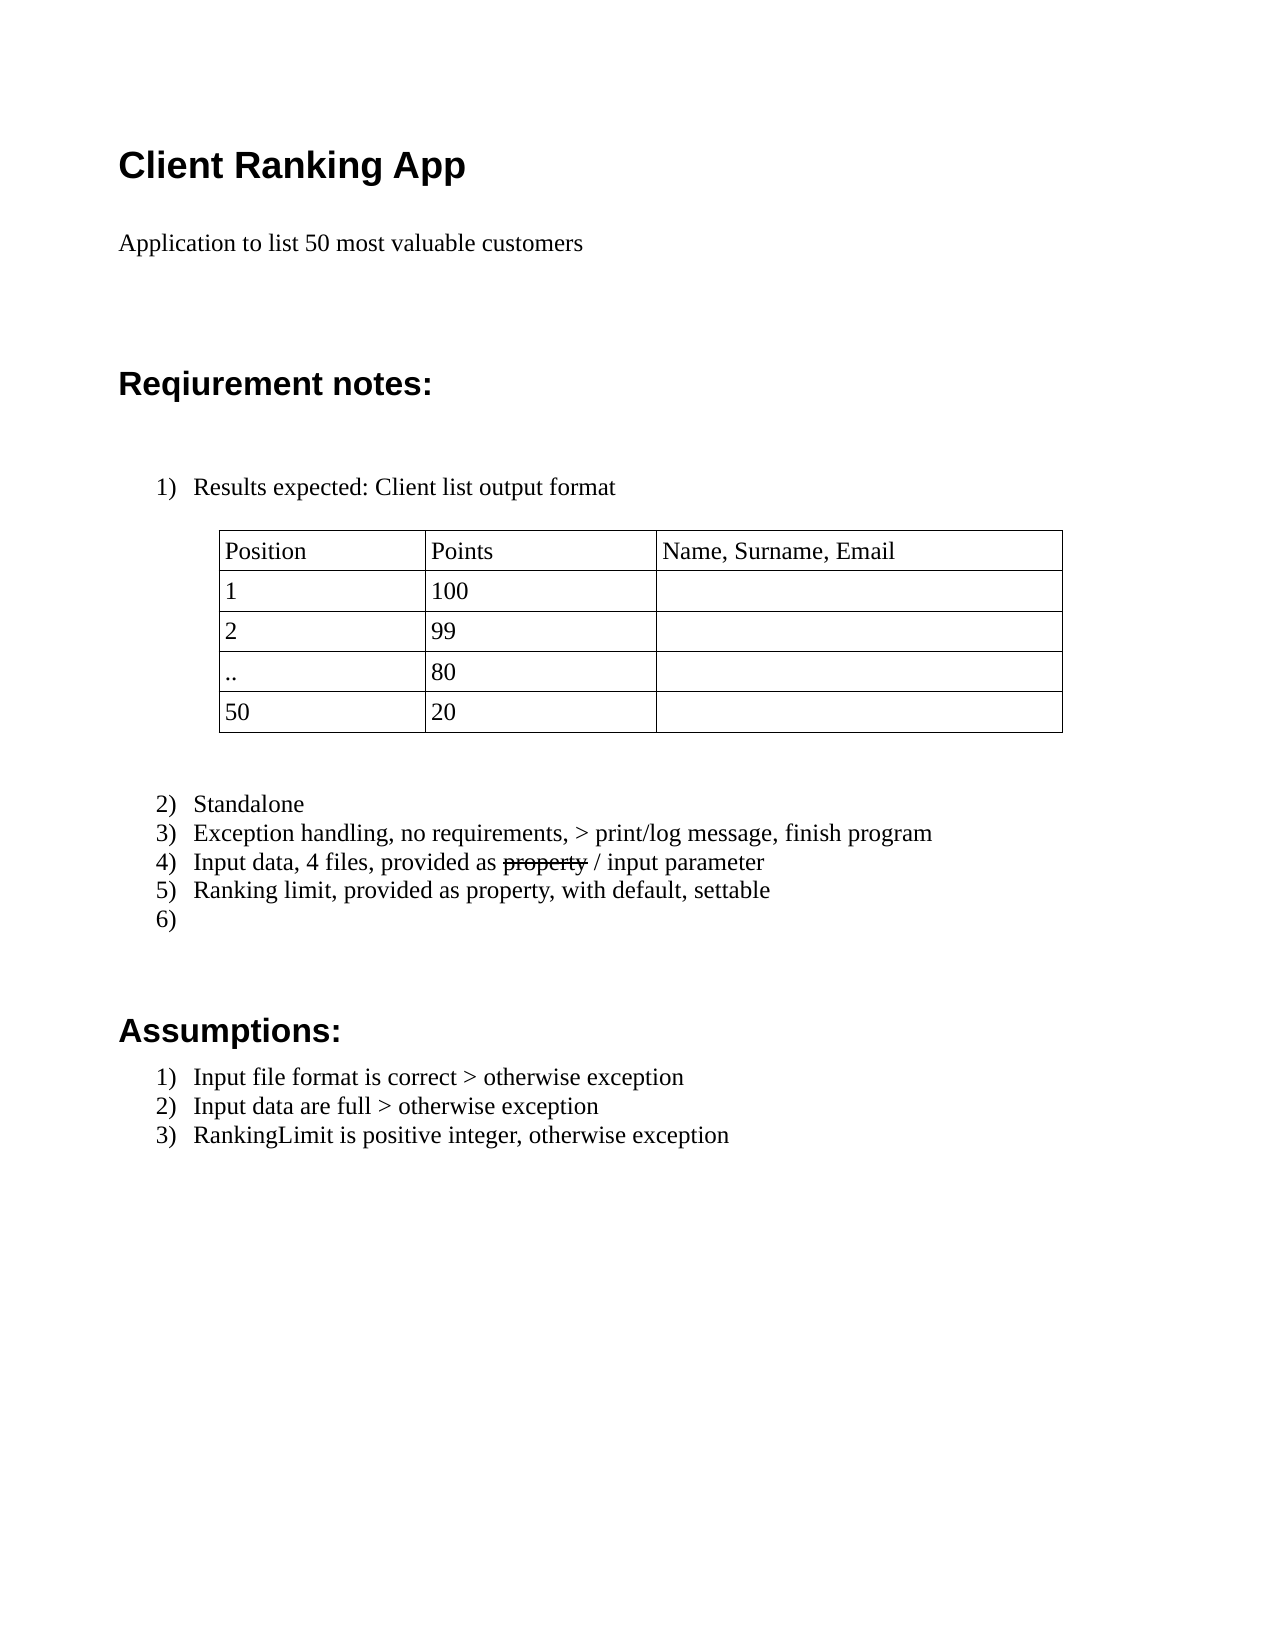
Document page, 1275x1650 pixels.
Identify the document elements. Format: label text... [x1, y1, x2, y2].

subtitle Reqiurement notes: [118, 364, 1157, 402]
table_cell 100 [426, 571, 656, 611]
table_cell 1 [220, 571, 425, 611]
table_cell [657, 652, 1062, 691]
subtitle Client Ranking App [118, 143, 1157, 187]
list Ranking limit, provided as property, with default, settable [156, 875, 1157, 904]
table_cell 2 [220, 612, 425, 651]
table_cell .. [220, 652, 425, 691]
table_cell 50 [220, 692, 425, 732]
text Application to list 50 most valuable customers [118, 228, 1157, 257]
list Exception handling, no requirements, > print/log message, finish program [156, 818, 1157, 847]
list Input file format is correct > otherwise exception [156, 1062, 1157, 1091]
table_cell [657, 571, 1062, 611]
list Input data are full > otherwise exception [156, 1091, 1157, 1120]
list Input data, 4 files, provided as property / input parameter [156, 847, 1157, 875]
table_cell [657, 612, 1062, 651]
table_header Points [426, 531, 656, 570]
list RankingLimit is positive integer, otherwise exception [156, 1120, 1157, 1149]
table_cell 20 [426, 692, 656, 732]
table_cell [657, 692, 1062, 732]
list Standalone [156, 789, 1157, 818]
table_header Position [220, 531, 425, 570]
list Results expected: Client list output format [156, 472, 1157, 501]
subtitle Assumptions: [118, 1011, 1157, 1050]
table_cell 99 [426, 612, 656, 651]
table_cell 80 [426, 652, 656, 691]
table_header Name, Surname, Email [657, 531, 1062, 570]
